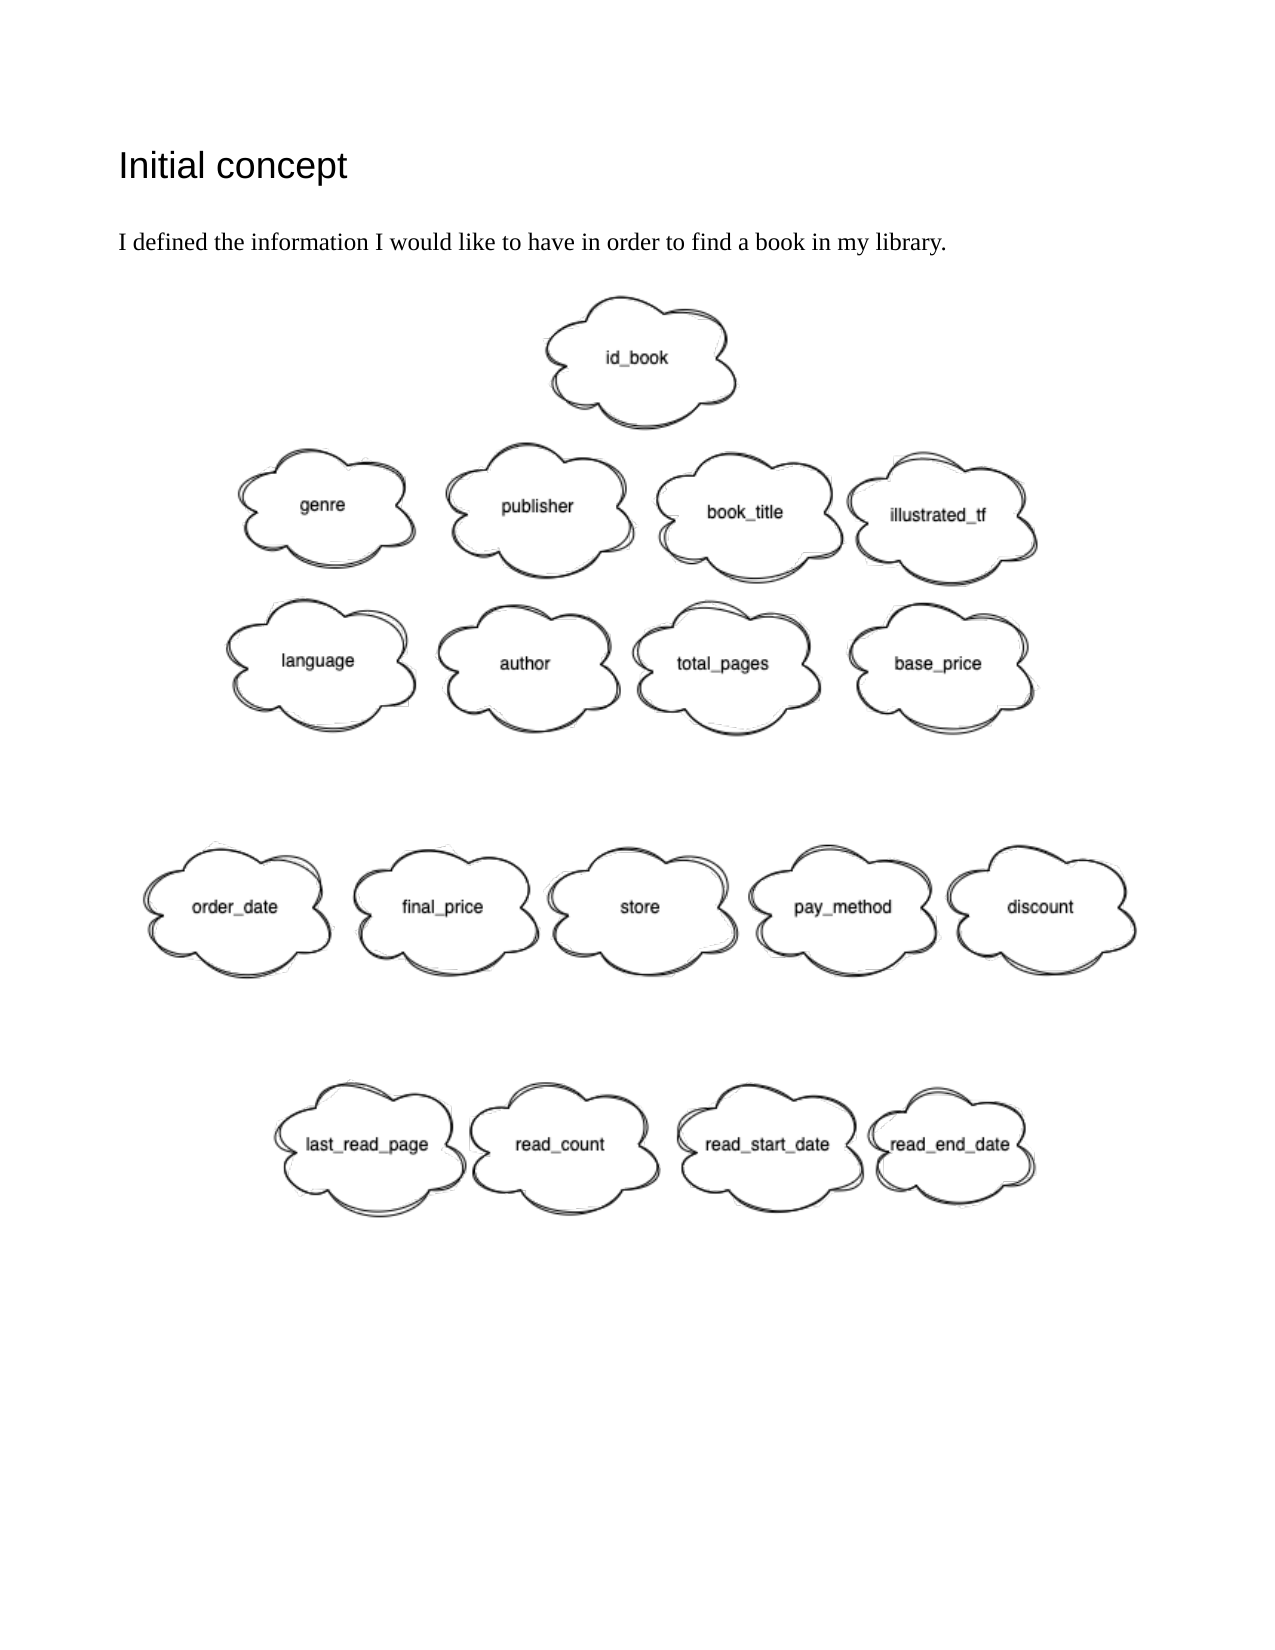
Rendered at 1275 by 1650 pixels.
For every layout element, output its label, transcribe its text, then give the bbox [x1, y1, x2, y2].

subtitle Initial concept [118, 143, 1157, 186]
text I defined the information I would like to have in order to find a book in my library. [118, 227, 1157, 256]
picture [130, 285, 1145, 1222]
